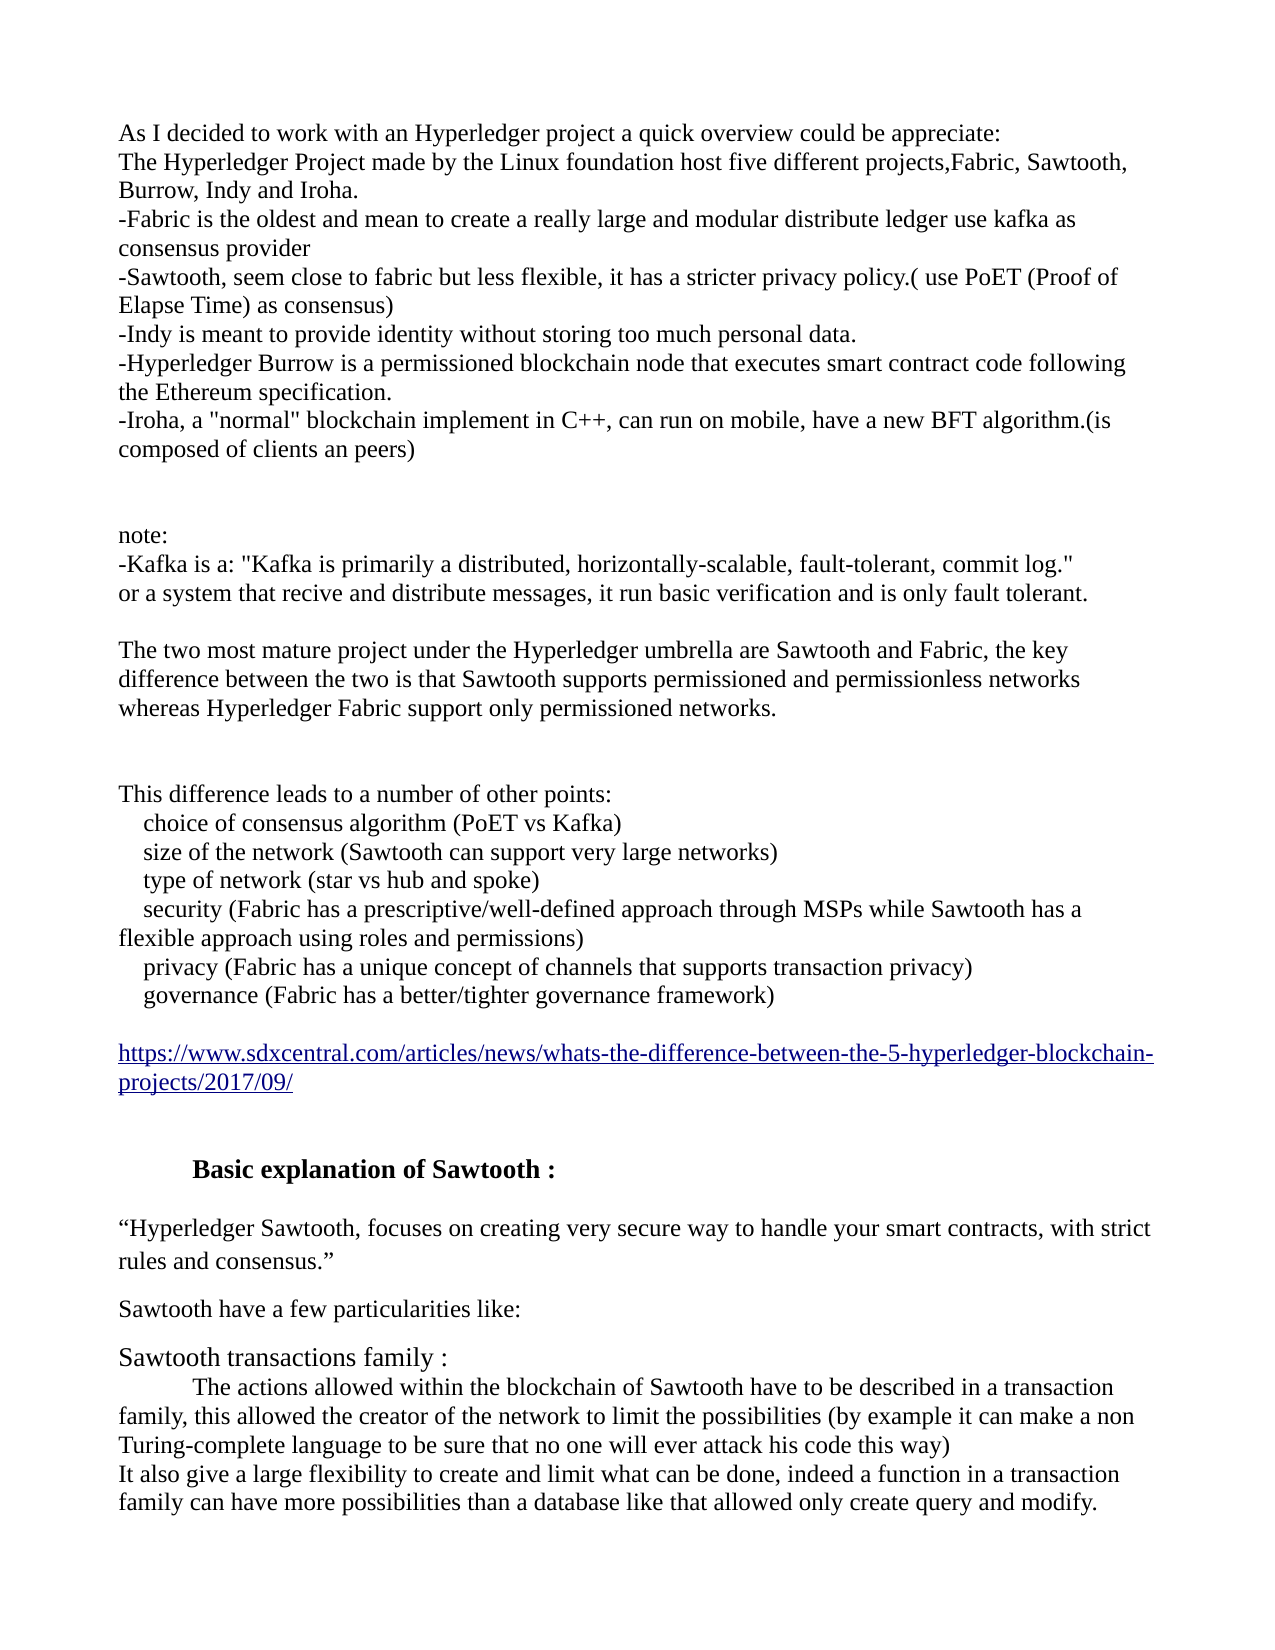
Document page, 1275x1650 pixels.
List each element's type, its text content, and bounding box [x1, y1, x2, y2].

text -Hyperledger Burrow is a permissioned blockchain node that executes smart contract code following the Ethereum specification. [118, 348, 1157, 406]
text or a system that recive and distribute messages, it run basic verification and is only fault tolerant. [118, 578, 1157, 607]
text This difference leads to a number of other points: [118, 779, 1157, 808]
text -Fabric is the oldest and mean to create a really large and modular distribute ledger use kafka as consensus provider [118, 204, 1157, 262]
text -Iroha, a "normal" blockchain implement in C++, can run on mobile, have a new BFT algorithm.(is composed of clients an peers) [118, 406, 1157, 463]
text Sawtooth have a few particularities like: [118, 1294, 1157, 1322]
text -Kafka is a: "Kafka is primarily a distributed, horizontally-scalable, fault-tolerant, commit log." [118, 549, 1157, 578]
text Basic explanation of Sawtooth : [118, 1153, 1157, 1184]
text type of network (star vs hub and spoke) [118, 866, 1157, 894]
text governance (Fabric has a better/tighter governance framework) [118, 981, 1157, 1009]
text Sawtooth transactions family : [118, 1341, 1157, 1372]
text https://www.sdxcentral.com/articles/news/whats-the-difference-between-the-5-hyperledger-blockchain-projects/2017/09/ [118, 1038, 1157, 1096]
text -Indy is meant to provide identity without storing too much personal data. [118, 319, 1157, 348]
text size of the network (Sawtooth can support very large networks) [118, 837, 1157, 866]
text “Hyperledger Sawtooth, focuses on creating very secure way to handle your smart contracts, with strict rules and consensus.” [118, 1213, 1157, 1275]
text privacy (Fabric has a unique concept of channels that supports transaction privacy) [118, 952, 1157, 981]
text The Hyperledger Project made by the Linux foundation host five different projects,Fabric, Sawtooth, Burrow, Indy and Iroha. [118, 147, 1157, 204]
text note: [118, 521, 1157, 549]
text choice of consensus algorithm (PoET vs Kafka) [118, 808, 1157, 837]
text As I decided to work with an Hyperledger project a quick overview could be appreciate: [118, 118, 1157, 147]
text It also give a large flexibility to create and limit what can be done, indeed a function in a transaction family can have more possibilities than a database like that allowed only create query and modify. [118, 1459, 1157, 1516]
text security (Fabric has a prescriptive/well-defined approach through MSPs while Sawtooth has a flexible approach using roles and permissions) [118, 894, 1157, 952]
text -Sawtooth, seem close to fabric but less flexible, it has a stricter privacy policy.( use PoET (Proof of Elapse Time) as consensus) [118, 262, 1157, 319]
text The two most mature project under the Hyperledger umbrella are Sawtooth and Fabric, the key difference between the two is that Sawtooth supports permissioned and permissionless networks whereas Hyperledger Fabric support only permissioned networks. [118, 636, 1157, 722]
text The actions allowed within the blockchain of Sawtooth have to be described in a transaction family, this allowed the creator of the network to limit the possibilities (by example it can make a non Turing-complete language to be sure that no one will ever attack his code this way) [118, 1372, 1157, 1459]
